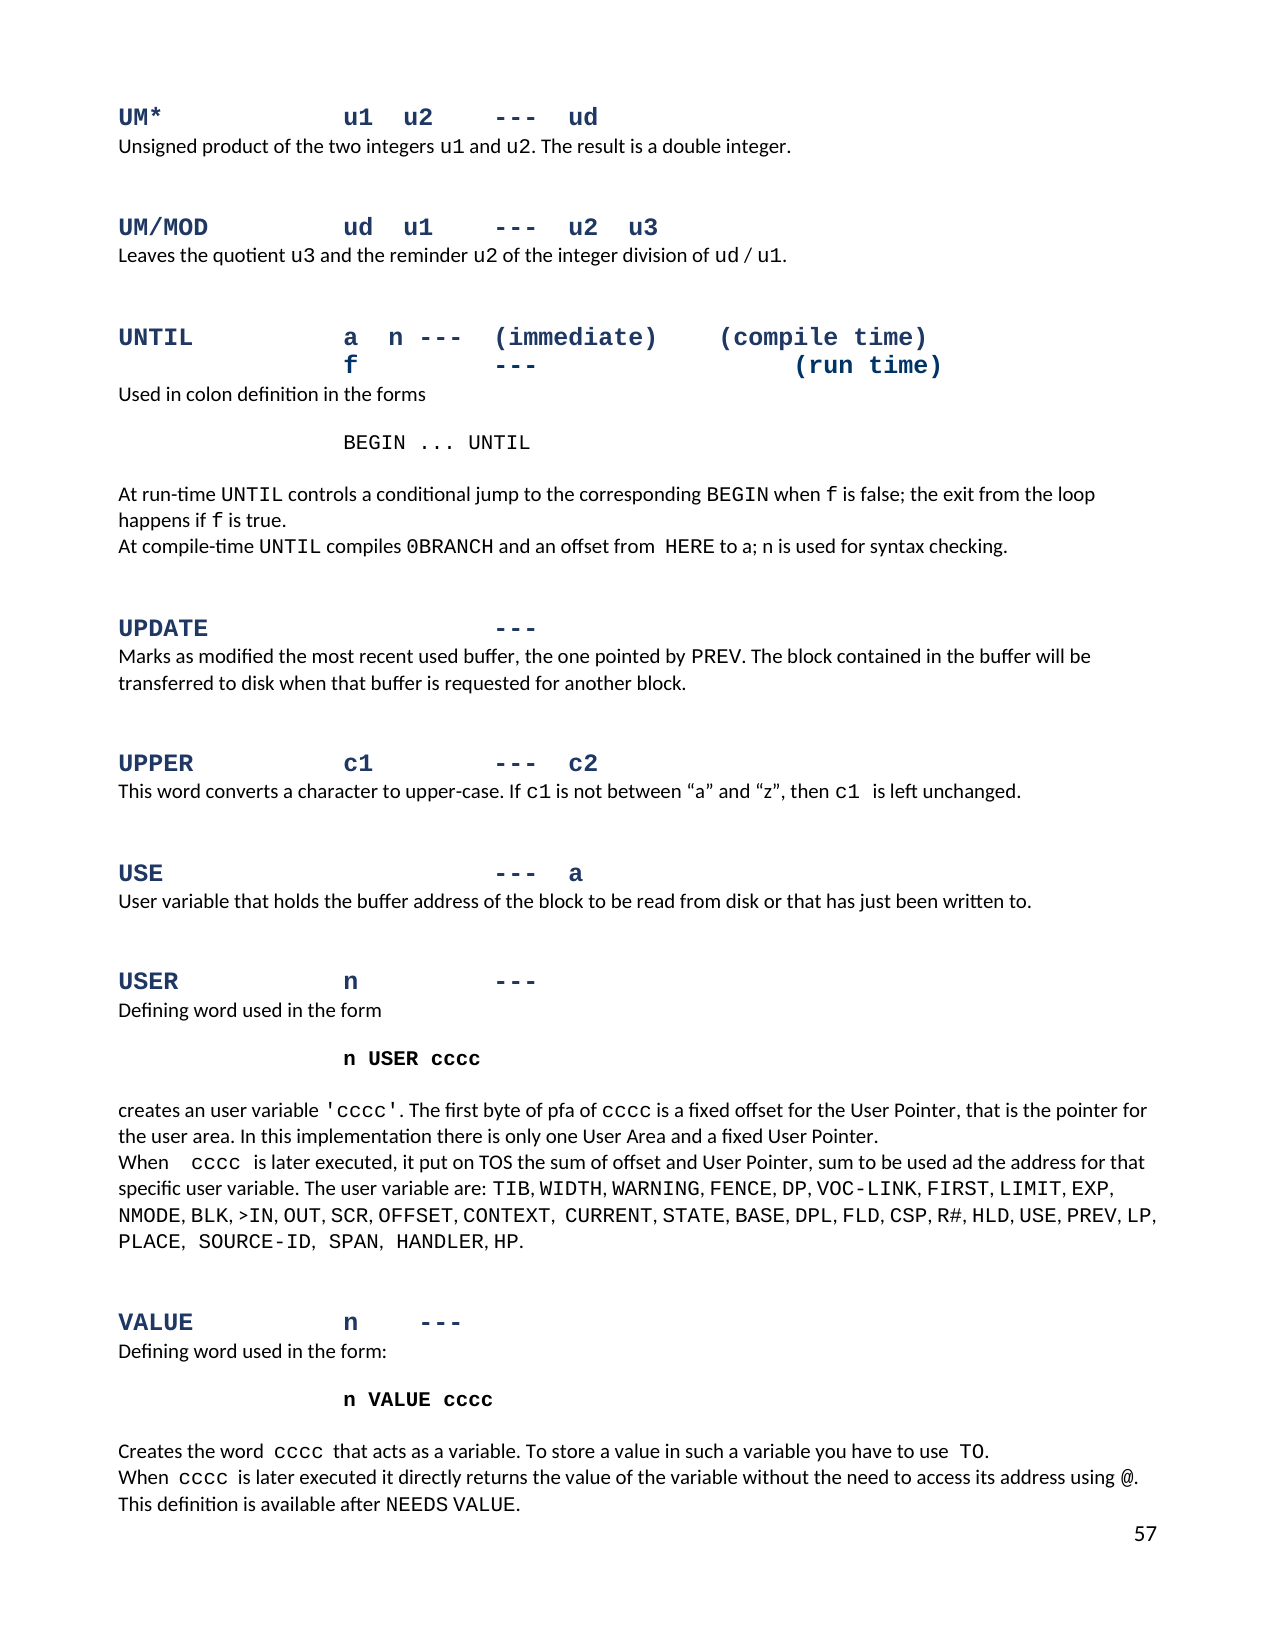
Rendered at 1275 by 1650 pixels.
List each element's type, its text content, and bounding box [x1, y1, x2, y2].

text This word converts a character to upper-case. If c1 is not between “a” and “z”, then c1 is left unchanged. [118, 779, 1157, 805]
text creates an user variable 'cccc'. The first byte of pfa of cccc is a fixed offset for the User Pointer, that is the pointer for the user area. In this implementation there is only one User Area and a fixed User Pointer. [118, 1097, 1157, 1149]
subtitle UM/MOD ud u1 --- u2 u3 [118, 214, 1157, 243]
text Marks as modified the most recent used buffer, the one pointed by PREV. The block contained in the buffer will be transferred to disk when that buffer is requested for another block. [118, 643, 1157, 695]
text Defining word used in the form: [118, 1338, 1157, 1363]
text Defining word used in the form [118, 997, 1157, 1023]
subtitle UNTIL a n --- (immediate) (compile time) [118, 324, 1157, 352]
text Unsigned product of the two integers u1 and u2. The result is a double integer. [118, 133, 1157, 159]
text n VALUE cccc [118, 1389, 1157, 1413]
text At run-time UNTIL controls a conditional jump to the corresponding BEGIN when f is false; the exit from the loop happens if f is true. [118, 481, 1157, 534]
subtitle USE --- a [118, 860, 1157, 888]
subtitle USER n --- [118, 969, 1157, 997]
text Creates the word cccc that acts as a variable. To store a value in such a variable you have to use TO. [118, 1438, 1157, 1464]
subtitle UPPER c1 --- c2 [118, 750, 1157, 779]
text n USER cccc [118, 1048, 1157, 1072]
text When cccc is later executed, it put on TOS the sum of offset and User Pointer, sum to be used ad the address for that specific user variable. The user variable are: TIB, WIDTH, WARNING, FENCE, DP, VOC-LINK, FIRST, LIMIT, EXP, NMODE, BLK, >IN, OUT, SCR, OFFSET, CONTEXT, CURRENT, STATE, BASE, DPL, FLD, CSP, R#, HLD, USE, PREV, LP, PLACE, SOURCE-ID, SPAN, HANDLER, HP. [118, 1149, 1157, 1255]
text User variable that holds the buffer address of the block to be read from disk or that has just been written to. [118, 888, 1157, 914]
text f --- (run time) [118, 352, 1157, 381]
text Used in colon definition in the forms [118, 381, 1157, 406]
subtitle UM* u1 u2 --- ud [118, 104, 1157, 133]
text Leaves the quotient u3 and the reminder u2 of the integer division of ud / u1. [118, 243, 1157, 269]
subtitle UPDATE --- [118, 615, 1157, 643]
text At compile-time UNTIL compiles 0BRANCH and an offset from HERE to a; n is used for syntax checking. [118, 534, 1157, 560]
text When cccc is later executed it directly returns the value of the variable without the need to access its address using @. This definition is available after NEEDS VALUE. [118, 1464, 1157, 1517]
subtitle VALUE n --- [118, 1310, 1157, 1338]
text BEGIN ... UNTIL [118, 432, 1157, 455]
